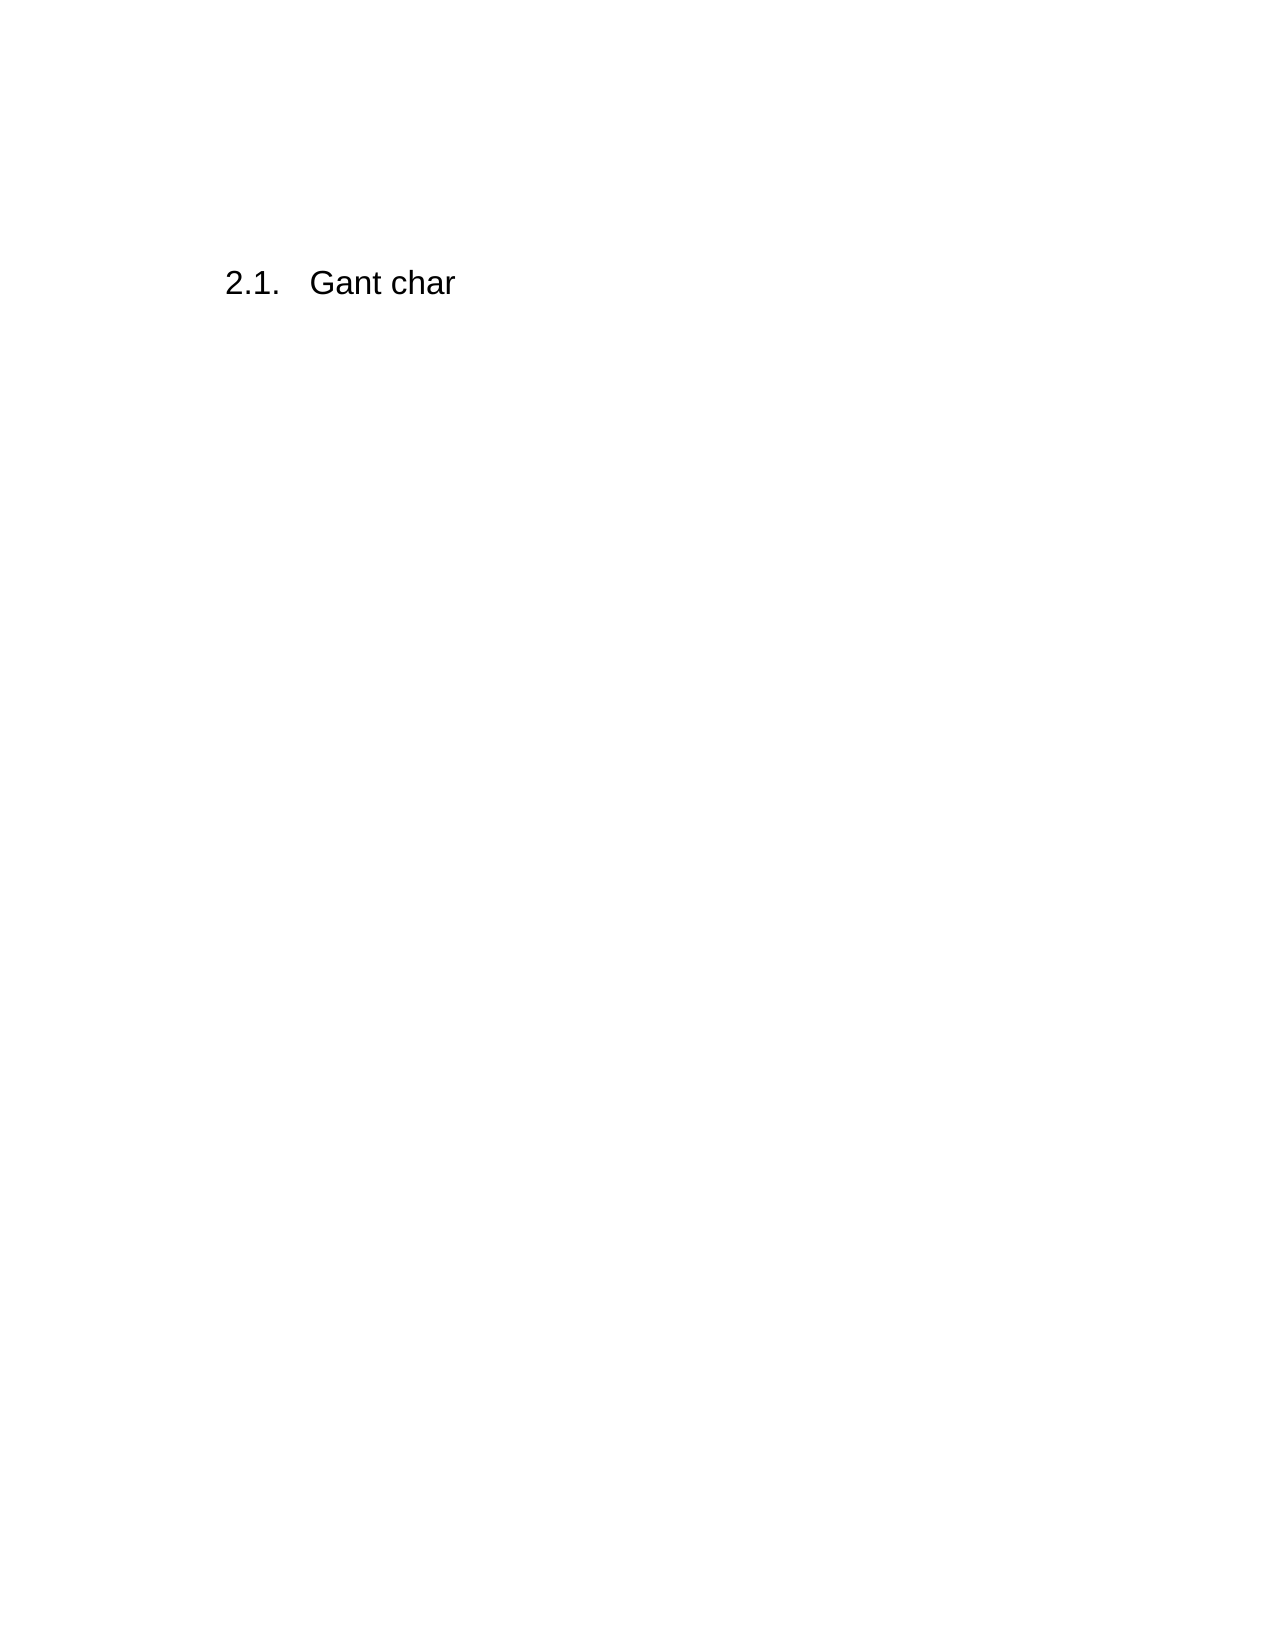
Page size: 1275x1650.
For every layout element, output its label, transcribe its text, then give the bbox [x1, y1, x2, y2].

subtitle Gant char [225, 263, 1125, 302]
